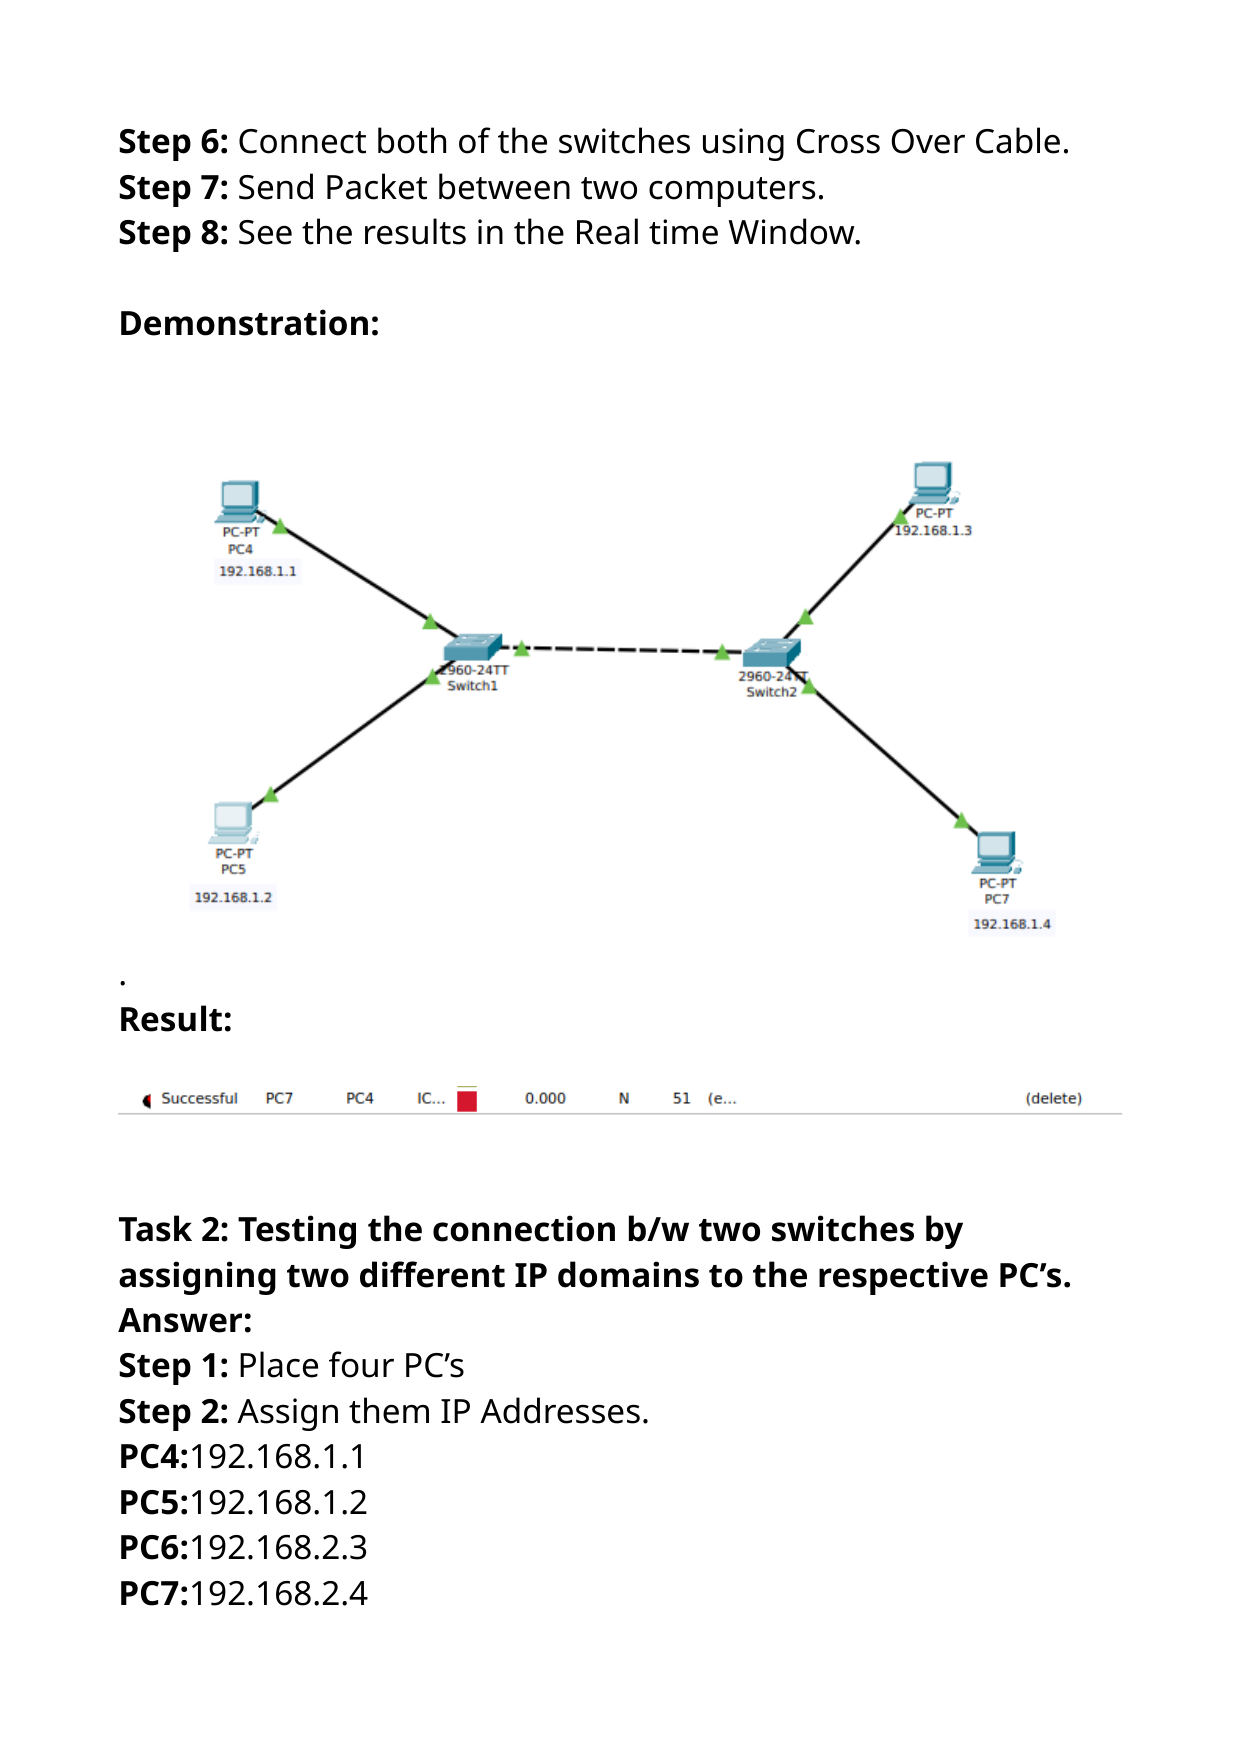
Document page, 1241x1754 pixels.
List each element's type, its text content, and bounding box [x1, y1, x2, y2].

text PC7:192.168.2.4 [118, 1569, 1122, 1615]
picture [118, 1086, 1123, 1116]
text Task 2: Testing the connection b/w two switches by assigning two different IP domains to the respective PC’s. [118, 1206, 1122, 1297]
text Step 8: See the results in the Real time Window. [118, 209, 1122, 254]
text Step 6: Connect both of the switches using Cross Over Cable. [118, 118, 1122, 163]
text Demonstration: [118, 300, 1122, 345]
text PC5:192.168.1.2 [118, 1478, 1122, 1524]
text Result: [118, 996, 1122, 1041]
text Step 7: Send Packet between two computers. [118, 163, 1122, 209]
text PC6:192.168.2.3 [118, 1524, 1122, 1569]
text Step 1: Place four PC’s [118, 1342, 1122, 1388]
text Step 2: Assign them IP Addresses. [118, 1388, 1122, 1433]
text PC4:192.168.1.1 [118, 1433, 1122, 1478]
text . [118, 436, 1122, 996]
picture [174, 436, 1067, 951]
text Answer: [118, 1297, 1122, 1342]
